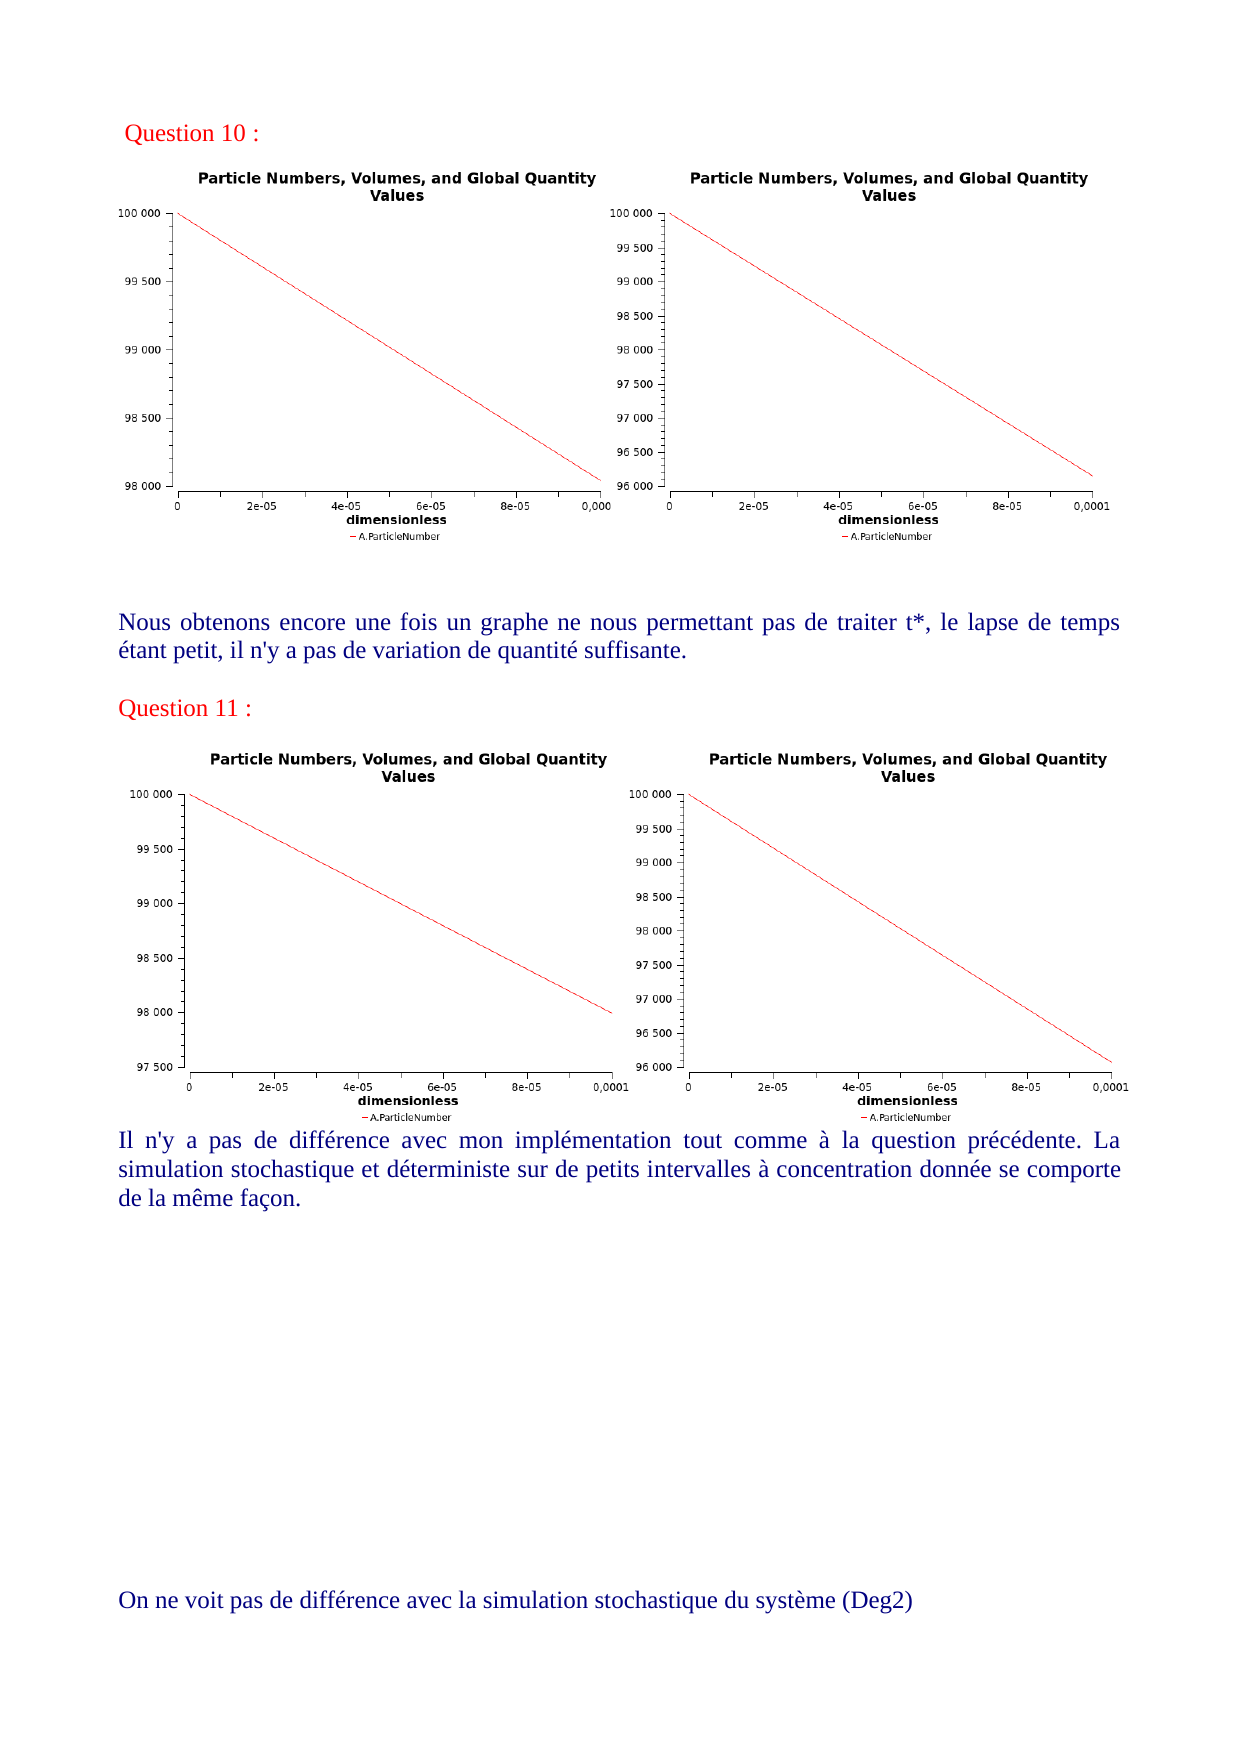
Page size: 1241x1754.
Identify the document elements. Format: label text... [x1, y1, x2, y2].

picture [130, 750, 1130, 1126]
text Question 10 : [118, 118, 1122, 147]
text On ne voit pas de différence avec la simulation stochastique du système (Deg2) [118, 1586, 1122, 1614]
text Question 11 : [118, 693, 1122, 722]
picture [118, 169, 1110, 545]
text Nous obtenons encore une fois un graphe ne nous permettant pas de traiter t*, le lapse de temps étant petit, il n'y a pas de variation de quantité suffisante. [118, 607, 1122, 664]
text Il n'y a pas de différence avec mon implémentation tout comme à la question précédente. La simulation stochastique et déterministe sur de petits intervalles à concentration donnée se comporte de la même façon. [118, 751, 1122, 1212]
